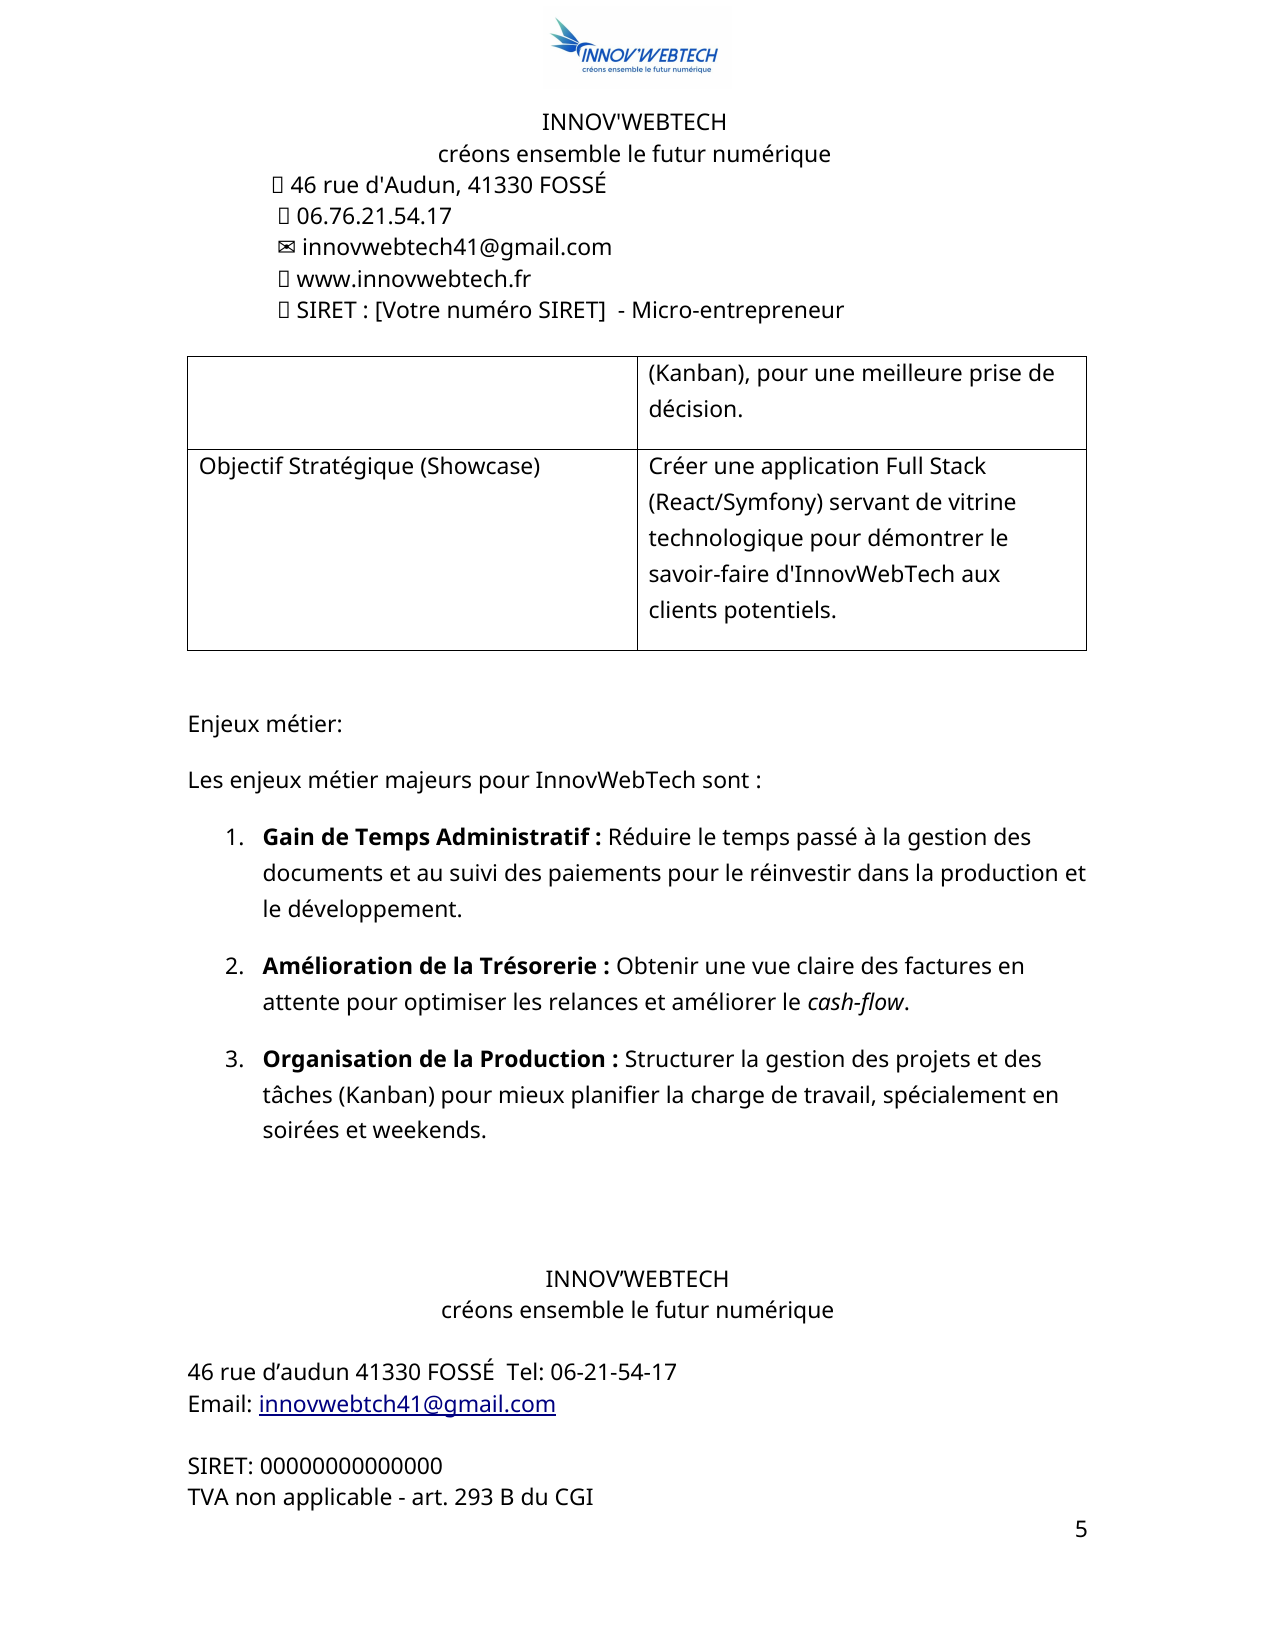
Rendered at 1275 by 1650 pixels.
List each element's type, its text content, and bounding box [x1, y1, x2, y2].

table_cell Objectif Stratégique (Showcase) [188, 450, 637, 650]
text Les enjeux métier majeurs pour InnovWebTech sont : [187, 764, 1087, 796]
table_cell (Kanban), pour une meilleure prise de décision. [638, 357, 1086, 449]
list Amélioration de la Trésorerie : Obtenir une vue claire des factures en attente pour optimiser les relances et améliorer le cash-flow. [225, 950, 1087, 1017]
table_cell [188, 357, 637, 449]
table_cell Créer une application Full Stack (React/Symfony) servant de vitrine technologique pour démontrer le savoir-faire d'InnovWebTech aux clients potentiels. [638, 450, 1086, 650]
list Gain de Temps Administratif : Réduire le temps passé à la gestion des documents et au suivi des paiements pour le réinvestir dans la production et le développement. [225, 821, 1087, 924]
list Organisation de la Production : Structurer la gestion des projets et des tâches (Kanban) pour mieux planifier la charge de travail, spécialement en soirées et weekends. [225, 1043, 1087, 1146]
text Enjeux métier: [187, 708, 1087, 739]
